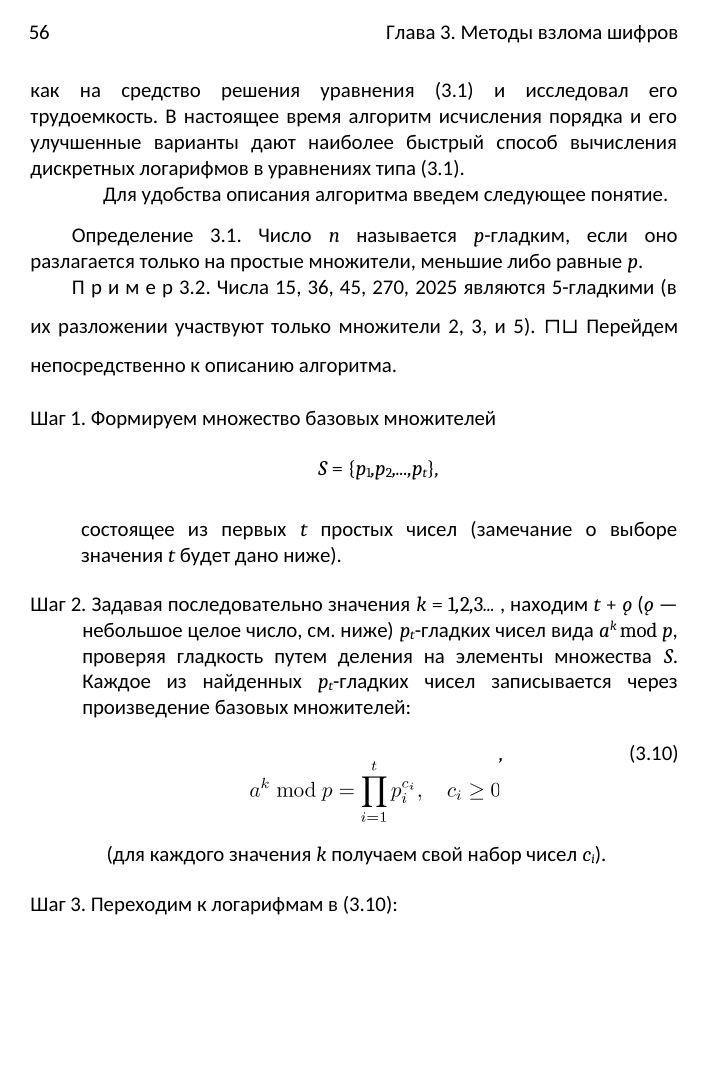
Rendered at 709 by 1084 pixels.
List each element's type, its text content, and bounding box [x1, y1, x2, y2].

text Шаг 1. Формируем множество базовых множителей [30, 405, 678, 430]
text , (3.10) [29, 738, 678, 821]
text Для удобства описания алгоритма введем следующее понятие. [29, 182, 669, 207]
text как на средство решения уравнения (3.1) и исследовал его трудоемкость. В настоящее время алгоритм исчисления порядка и его улучшенные варианты дают наиболее быстрый способ вычисления дискретных логарифмов в уравнениях типа (3.1). [30, 78, 678, 181]
text Шаг 2. Задавая последовательно значения k = 1,2,3... , находим t + ǫ (ǫ — небольшое целое число, см. ниже) pt-гладких чисел вида ak mod p, проверяя гладкость путем деления на элементы множества S. Каждое из найденных pt-гладких чисел записывается через произведение базовых множителей: [30, 591, 678, 720]
text Шаг 3. Переходим к логарифмам в (3.10): [30, 891, 678, 916]
text (для каждого значения k получаем свой набор чисел ci). [44, 842, 668, 867]
text П р и м е р 3.2. Числа 15, 36, 45, 270, 2025 являются 5-гладкими (в их разложении участвуют только множители 2, 3, и 5). ⊓⊔ Перейдем непосредственно к описанию алгоритма. [30, 274, 678, 378]
text состоящее из первых t простых чисел (замечание о выборе значения t будет дано ниже). [81, 517, 678, 568]
text S = {p1,p2,...,pt}, [107, 456, 652, 480]
text Определение 3.1. Число n называется p-гладким, если оно разлагается только на простые множители, меньшие либо равные p. [30, 222, 678, 273]
